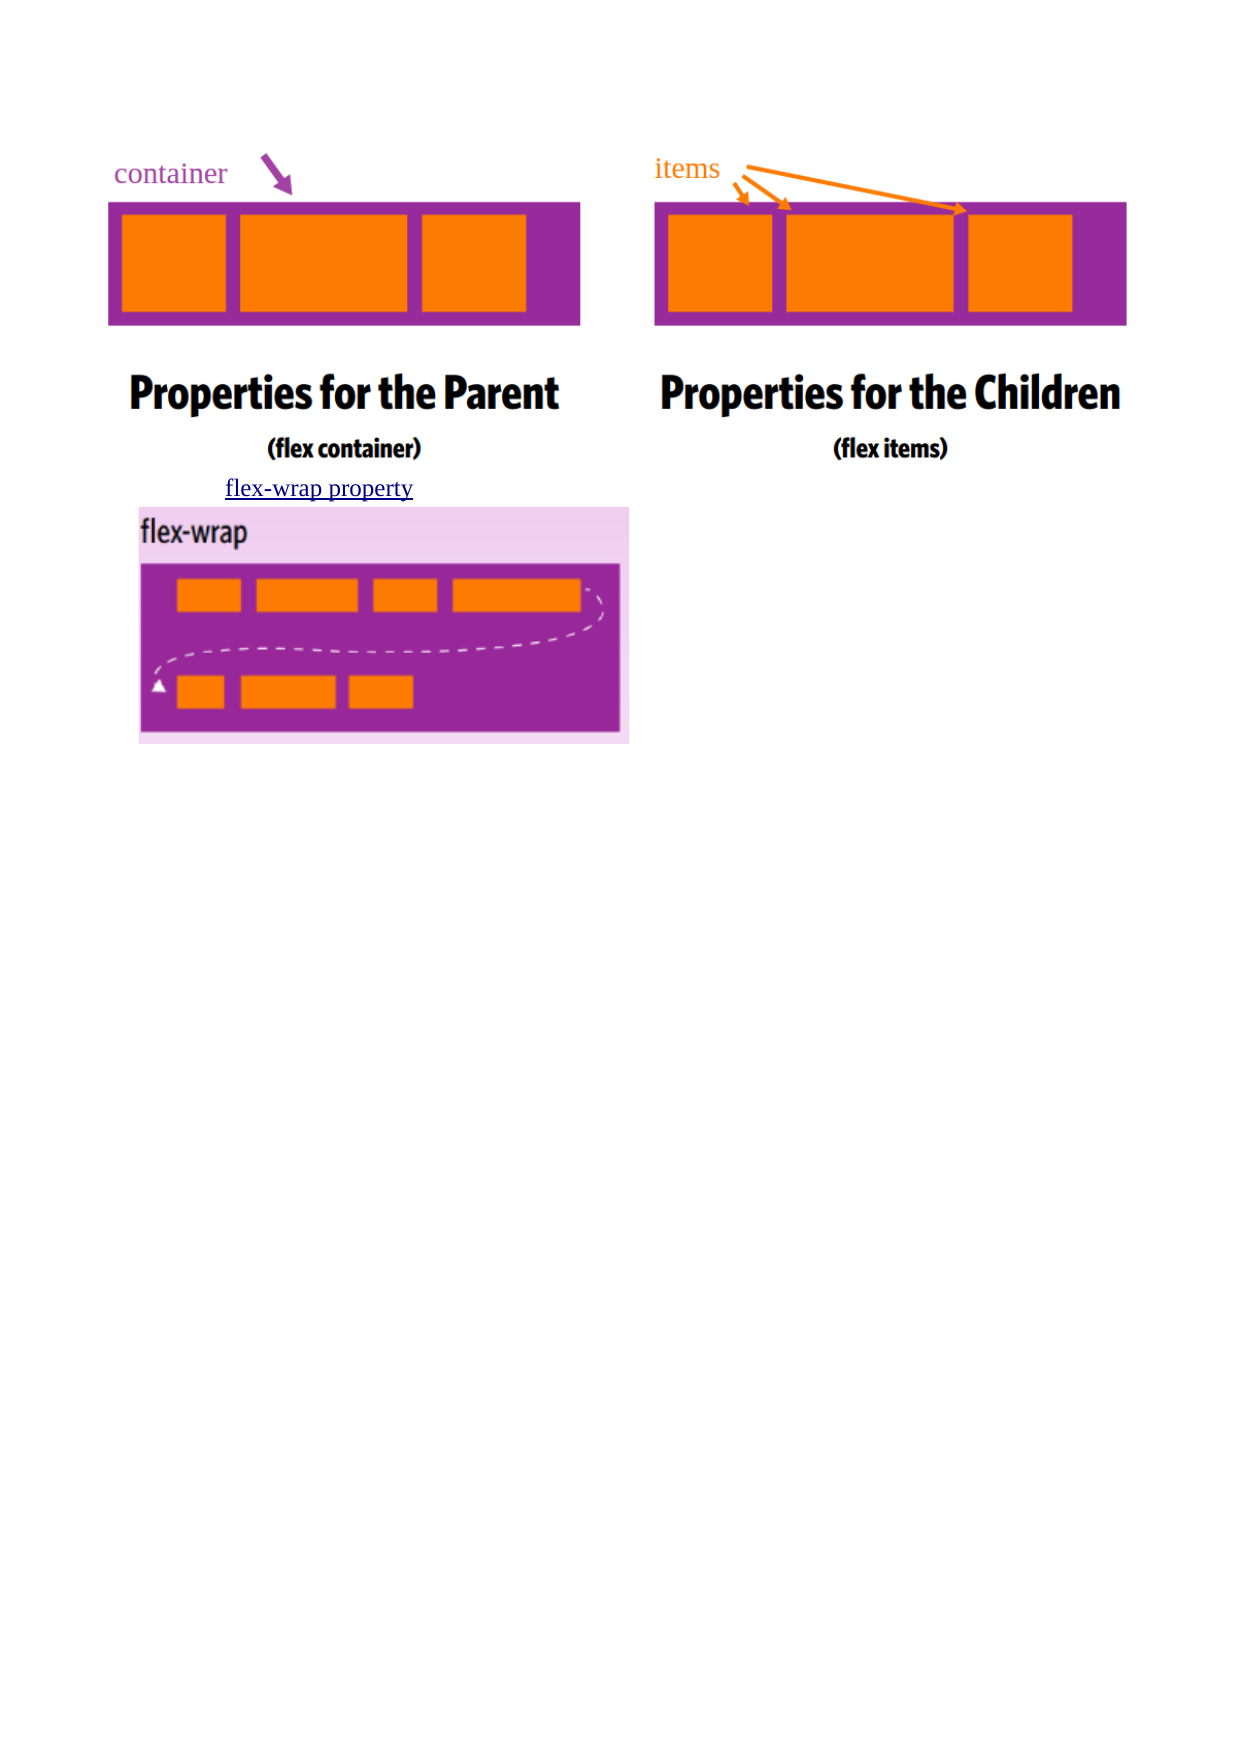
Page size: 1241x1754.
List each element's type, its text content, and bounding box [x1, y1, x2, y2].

text flex-wrap property [150, 472, 1090, 502]
picture [138, 507, 630, 744]
picture [100, 150, 1140, 472]
